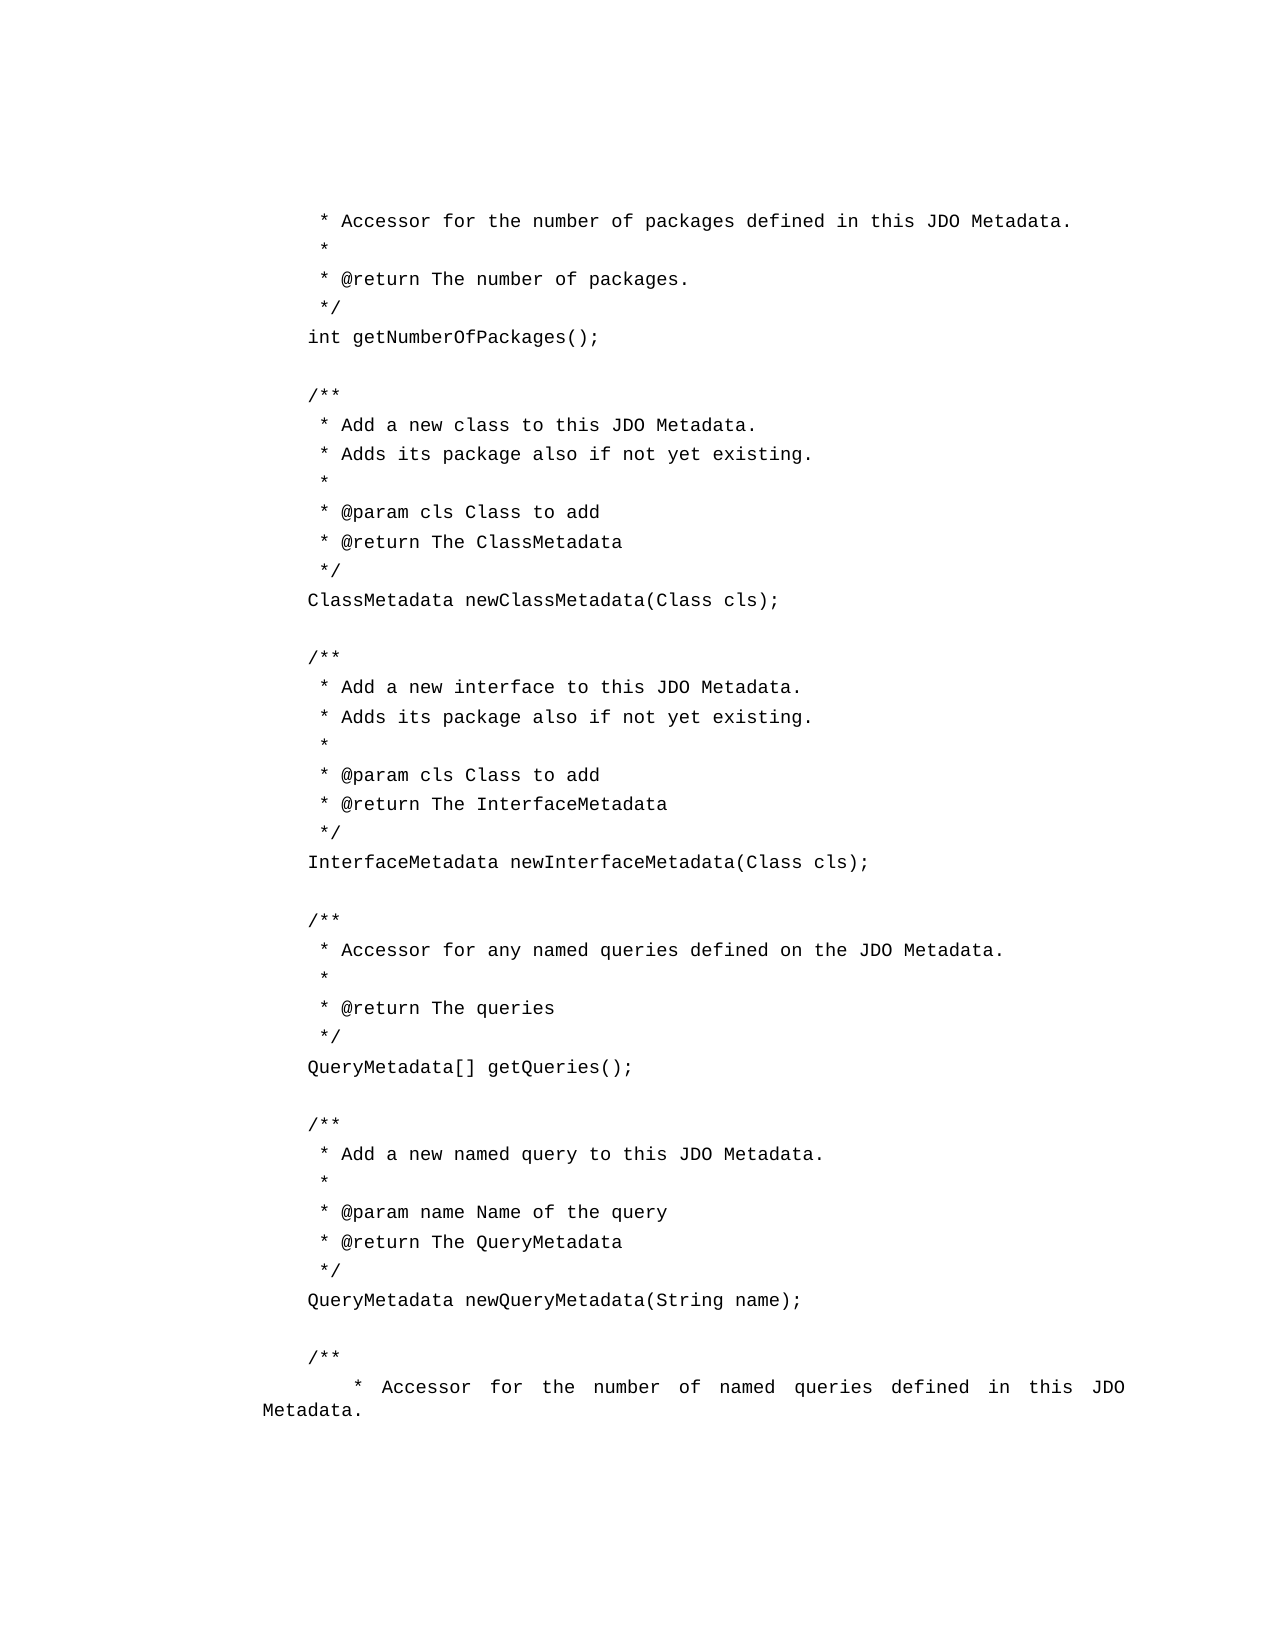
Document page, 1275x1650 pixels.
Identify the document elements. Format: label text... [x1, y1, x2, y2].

text * Adds its package also if not yet existing. [262, 443, 1125, 466]
text */ [262, 822, 1125, 845]
text InterfaceMetadata newInterfaceMetadata(Class cls); [262, 852, 1125, 874]
text * [262, 472, 1125, 495]
text * Accessor for any named queries defined on the JDO Metadata. [262, 939, 1125, 962]
text */ [262, 1027, 1125, 1049]
text ClassMetadata newClassMetadata(Class cls); [262, 589, 1125, 612]
text * Add a new interface to this JDO Metadata. [262, 677, 1125, 699]
text * @return The QueryMetadata [262, 1231, 1125, 1254]
text * [262, 239, 1125, 262]
text */ [262, 560, 1125, 583]
text * @return The number of packages. [262, 268, 1125, 291]
text * Accessor for the number of packages defined in this JDO Metadata. [262, 210, 1125, 233]
text QueryMetadata newQueryMetadata(String name); [262, 1289, 1125, 1312]
text * @return The InterfaceMetadata [262, 793, 1125, 816]
text * @param cls Class to add [262, 502, 1125, 524]
text * @return The ClassMetadata [262, 531, 1125, 554]
text */ [262, 297, 1125, 320]
text * [262, 1172, 1125, 1195]
text /** [262, 910, 1125, 933]
text * @param name Name of the query [262, 1202, 1125, 1224]
text /** [262, 647, 1125, 670]
text /** [262, 1347, 1125, 1370]
text /** [262, 1114, 1125, 1137]
text * [262, 968, 1125, 991]
text * @param cls Class to add [262, 764, 1125, 787]
text int getNumberOfPackages(); [262, 327, 1125, 349]
text * Add a new named query to this JDO Metadata. [262, 1143, 1125, 1166]
text * Add a new class to this JDO Metadata. [262, 414, 1125, 437]
text * Adds its package also if not yet existing. [262, 706, 1125, 729]
text * Accessor for the number of named queries defined in this JDO Metadata. [262, 1377, 1125, 1422]
text QueryMetadata[] getQueries(); [262, 1056, 1125, 1079]
text * @return The queries [262, 997, 1125, 1020]
text */ [262, 1260, 1125, 1283]
text * [262, 735, 1125, 758]
text /** [262, 385, 1125, 408]
